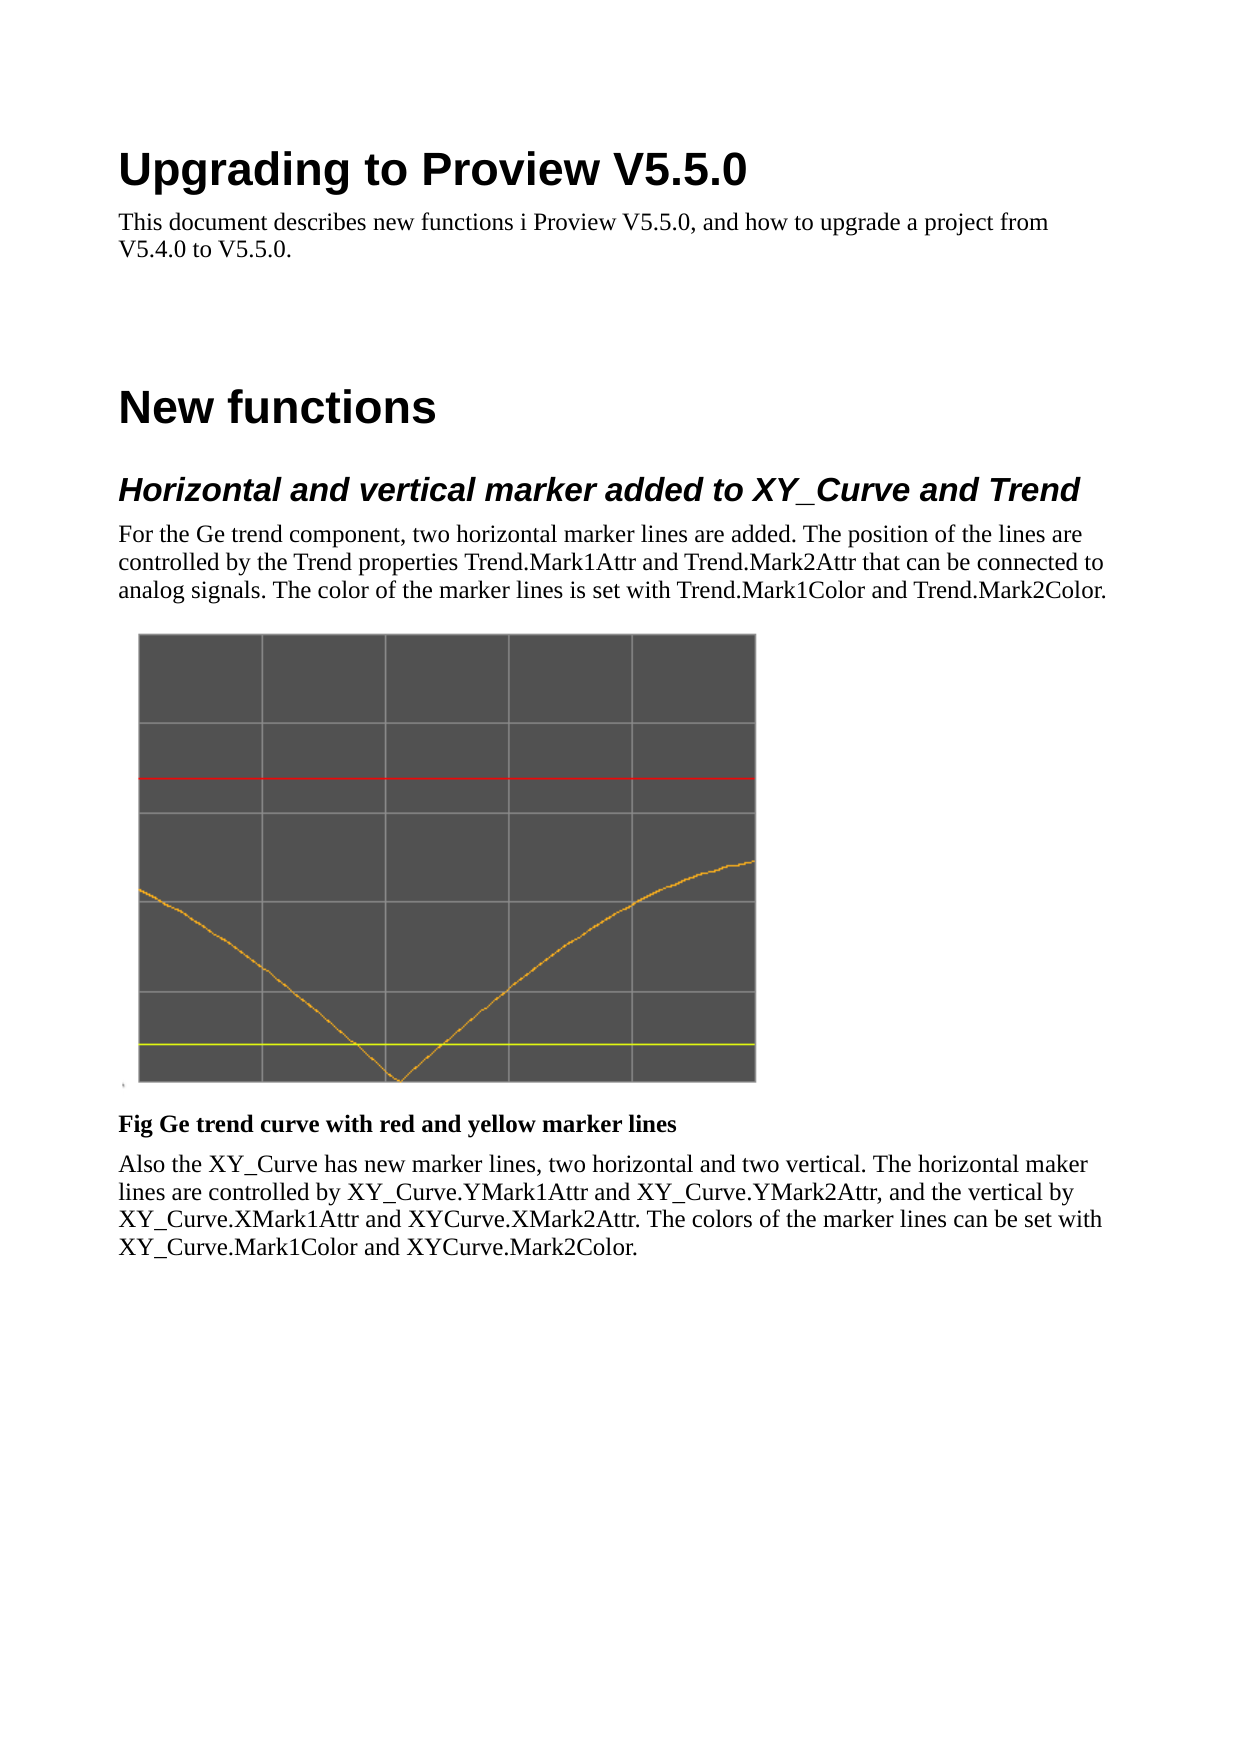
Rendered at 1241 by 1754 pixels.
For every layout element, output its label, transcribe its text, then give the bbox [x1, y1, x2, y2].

subtitle New functions [118, 381, 1122, 433]
picture [122, 616, 782, 1110]
text This document describes new functions i Proview V5.5.0, and how to upgrade a project from V5.4.0 to V5.5.0. [118, 208, 1122, 263]
text Also the XY_Curve has new marker lines, two horizontal and two vertical. The horizontal maker lines are controlled by XY_Curve.YMark1Attr and XY_Curve.YMark2Attr, and the vertical by XY_Curve.XMark1Attr and XYCurve.XMark2Attr. The colors of the marker lines can be set with XY_Curve.Mark1Color and XYCurve.Mark2Color. [118, 1150, 1122, 1261]
text For the Ge trend component, two horizontal marker lines are added. The position of the lines are controlled by the Trend properties Trend.Mark1Attr and Trend.Mark2Attr that can be connected to analog signals. The color of the marker lines is set with Trend.Mark1Color and Trend.Mark2Color. [118, 521, 1122, 604]
subtitle Horizontal and vertical marker added to XY_Curve and Trend [118, 471, 1122, 508]
text Fig Ge trend curve with red and yellow marker lines [118, 616, 1122, 1137]
subtitle Upgrading to Proview V5.5.0 [118, 143, 1122, 195]
